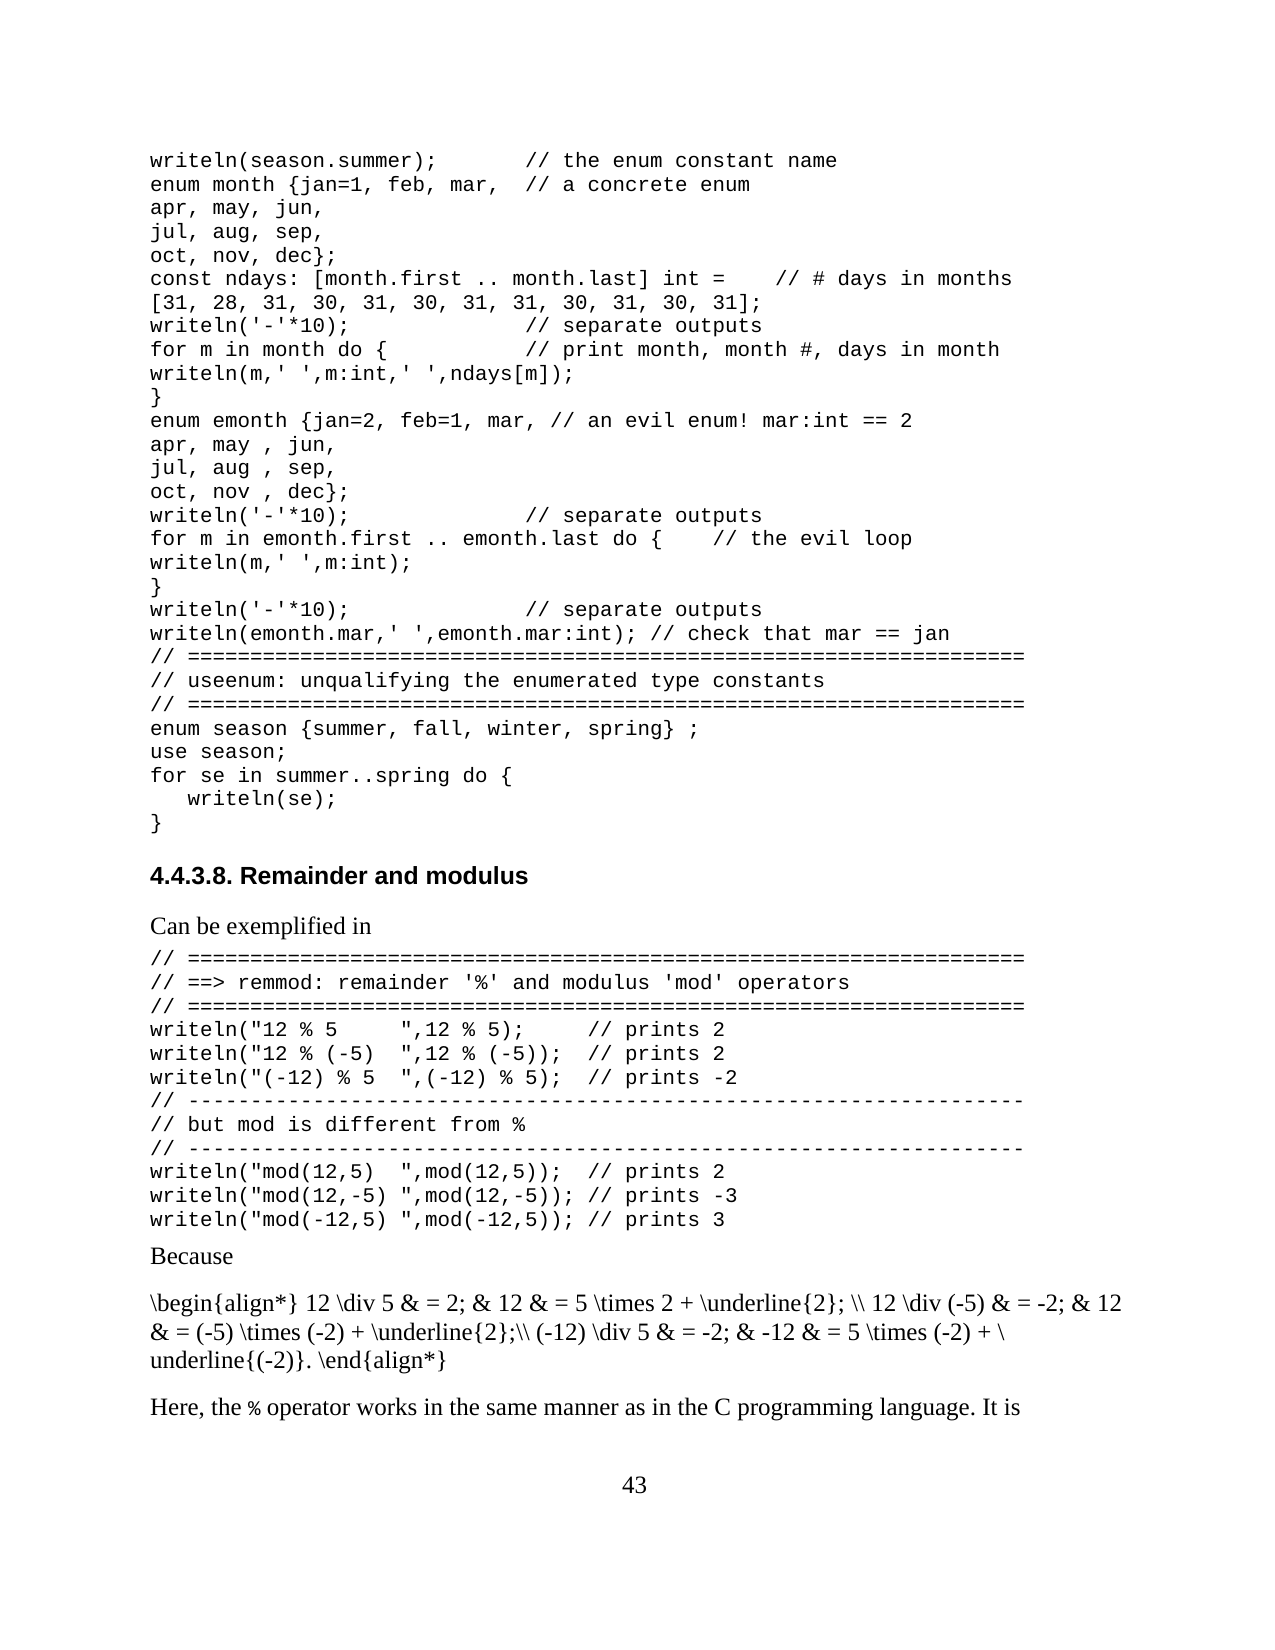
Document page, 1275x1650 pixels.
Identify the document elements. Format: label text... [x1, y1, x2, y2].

text writeln("(-12) % 5 ",(-12) % 5); // prints -2 [150, 1067, 1125, 1090]
text enum season {summer, fall, winter, spring} ; [150, 717, 1125, 741]
text } [150, 812, 1125, 836]
text writeln(emonth.mar,' ',emonth.mar:int); // check that mar == jan [150, 623, 1125, 647]
text use season; [150, 741, 1125, 765]
text // =================================================================== [150, 694, 1125, 717]
text writeln("12 % (-5) ",12 % (-5)); // prints 2 [150, 1043, 1125, 1067]
text writeln('-'*10); // separate outputs [150, 316, 1125, 339]
text writeln("mod(-12,5) ",mod(-12,5)); // prints 3 [150, 1208, 1125, 1232]
text // ==> remmod: remainder '%' and modulus 'mod' operators [150, 972, 1125, 996]
text oct, nov, dec}; [150, 244, 1125, 268]
text // useenum: unqualifying the enumerated type constants [150, 670, 1125, 694]
text writeln(m,' ',m:int); [150, 552, 1125, 576]
text // ------------------------------------------------------------------- [150, 1090, 1125, 1114]
text Here, the % operator works in the same manner as in the C programming language. It is [150, 1392, 1125, 1422]
text // =================================================================== [150, 996, 1125, 1019]
text Because [150, 1241, 1125, 1270]
text writeln("mod(12,-5) ",mod(12,-5)); // prints -3 [150, 1185, 1125, 1208]
text apr, may, jun, [150, 197, 1125, 221]
text writeln("mod(12,5) ",mod(12,5)); // prints 2 [150, 1161, 1125, 1185]
text [31, 28, 31, 30, 31, 30, 31, 31, 30, 31, 30, 31]; [150, 292, 1125, 316]
text apr, may , jun, [150, 434, 1125, 457]
text // =================================================================== [150, 647, 1125, 670]
text writeln('-'*10); // separate outputs [150, 505, 1125, 528]
text enum month {jan=1, feb, mar, // a concrete enum [150, 174, 1125, 197]
text for m in month do { // print month, month #, days in month [150, 339, 1125, 363]
text writeln(se); [150, 788, 1125, 812]
text // ------------------------------------------------------------------- [150, 1138, 1125, 1161]
text enum emonth {jan=2, feb=1, mar, // an evil enum! mar:int == 2 [150, 410, 1125, 434]
text Can be exemplified in [150, 911, 1125, 939]
text const ndays: [month.first .. month.last] int = // # days in months [150, 268, 1125, 292]
text writeln(season.summer); // the enum constant name [150, 150, 1125, 174]
text } [150, 576, 1125, 599]
text // but mod is different from % [150, 1114, 1125, 1138]
text writeln("12 % 5 ",12 % 5); // prints 2 [150, 1019, 1125, 1043]
text jul, aug , sep, [150, 457, 1125, 481]
text writeln(m,' ',m:int,' ',ndays[m]); [150, 363, 1125, 386]
text for m in emonth.first .. emonth.last do { // the evil loop [150, 528, 1125, 552]
text jul, aug, sep, [150, 221, 1125, 244]
text writeln('-'*10); // separate outputs [150, 599, 1125, 623]
text // =================================================================== [150, 948, 1125, 972]
subtitle 4.4.3.8. Remainder and modulus [150, 861, 1125, 889]
text for se in summer..spring do { [150, 765, 1125, 788]
text oct, nov , dec}; [150, 481, 1125, 505]
text } [150, 386, 1125, 410]
text \begin{align*} 12 \div 5 & = 2; & 12 & = 5 \times 2 + \underline{2}; \\ 12 \div (-5) & = -2; & 12 & = (-5) \times (-2) + \underline{2};\\ (-12) \div 5 & = -2; & -12 & = 5 \times (-2) + \underline{(-2)}. \end{align*} [150, 1288, 1125, 1374]
